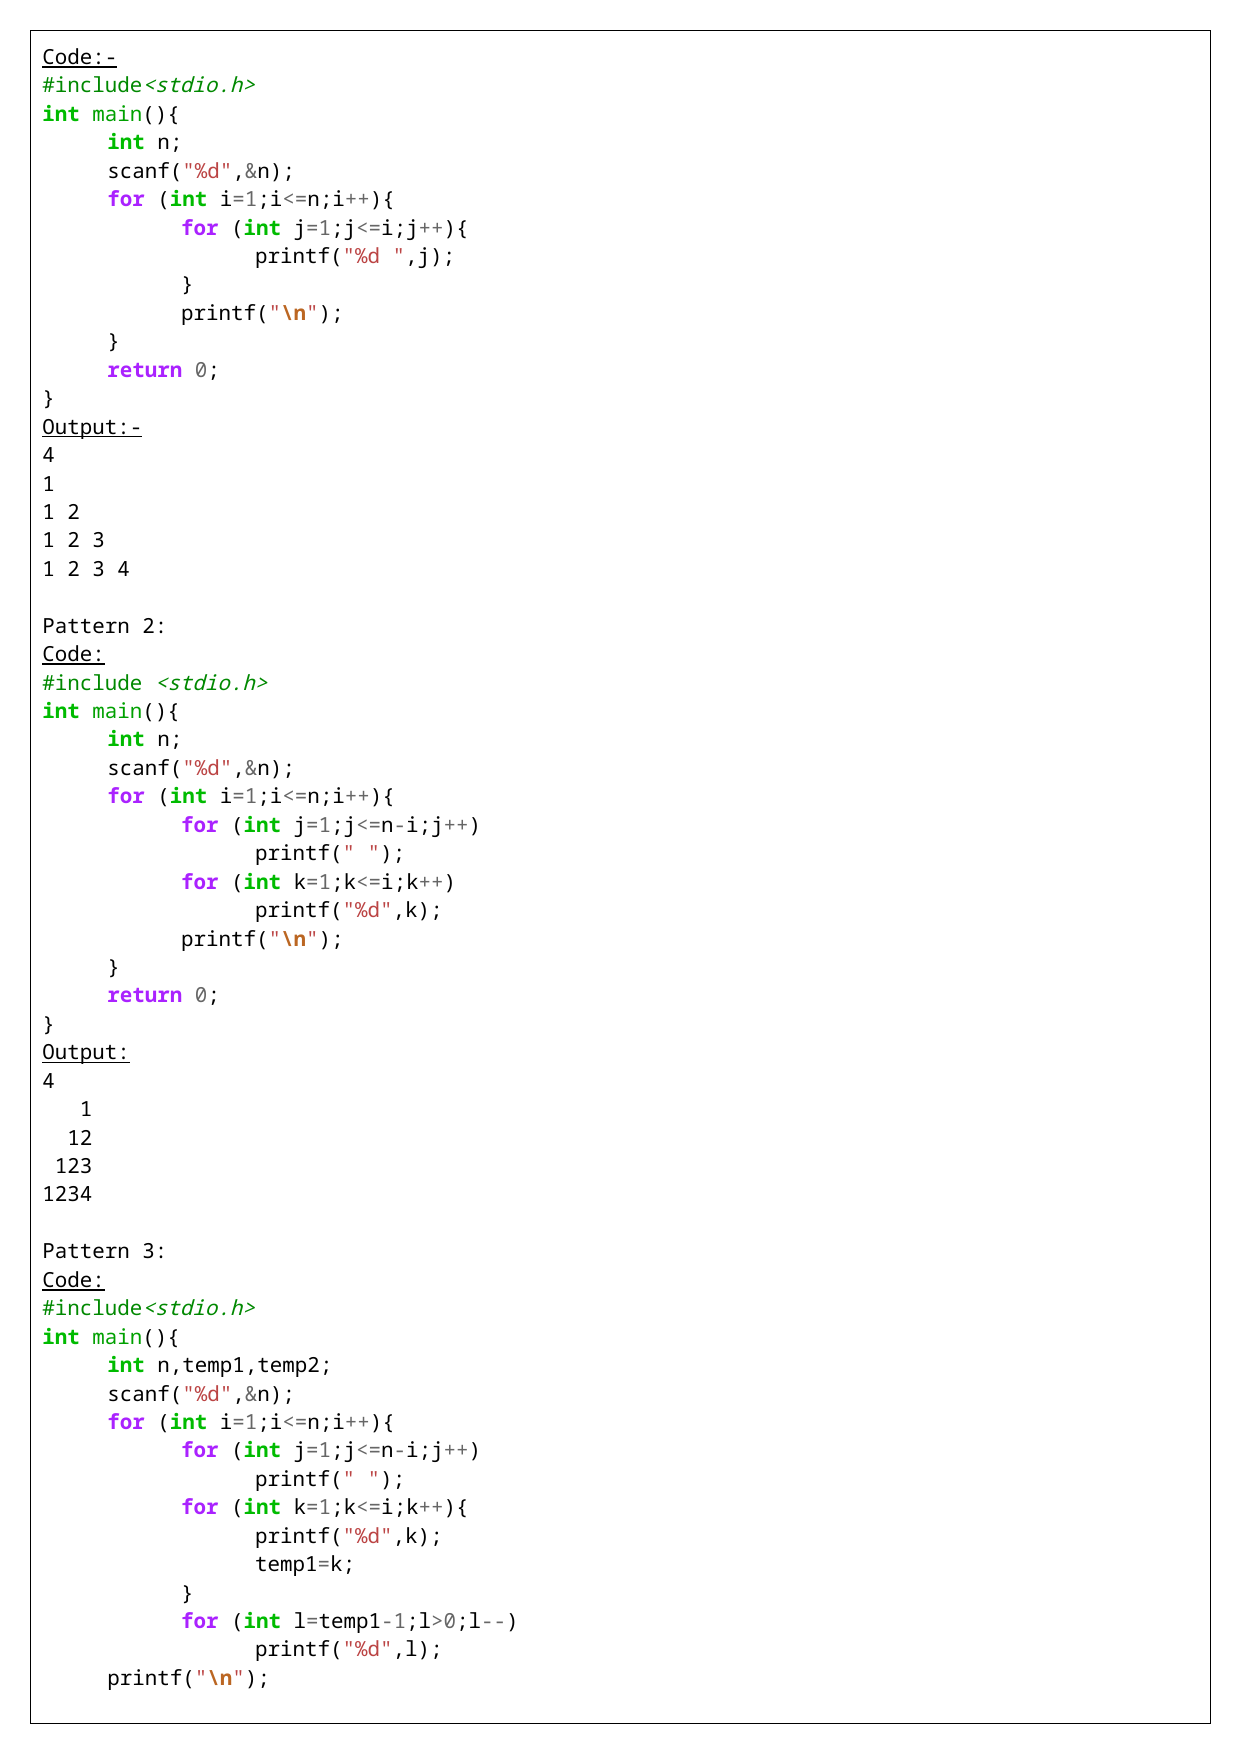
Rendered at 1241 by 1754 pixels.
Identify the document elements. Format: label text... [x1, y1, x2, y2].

text Pattern 3: [33, 1236, 1207, 1265]
text Code:- [33, 33, 1207, 71]
text printf(" "); [33, 838, 1207, 867]
text Output: [33, 1037, 1207, 1066]
text } [33, 326, 1207, 355]
text 12 [33, 1123, 1207, 1151]
text 1 2 3 4 [33, 554, 1207, 582]
text for (int j=1;j<=n-i;j++) [33, 810, 1207, 838]
text printf("%d",l); [33, 1634, 1207, 1663]
text Output:- [33, 412, 1207, 440]
text 1 2 3 [33, 526, 1207, 554]
text for (int k=1;k<=i;k++){ [33, 1492, 1207, 1521]
text } [33, 383, 1207, 412]
text #include <stdio.h> [33, 668, 1207, 696]
text } [33, 1009, 1207, 1037]
text for (int l=temp1-1;l>0;l--) [33, 1606, 1207, 1634]
text scanf("%d",&n); [33, 156, 1207, 184]
text 1234 [33, 1179, 1207, 1208]
text #include<stdio.h> [33, 1293, 1207, 1322]
text printf("\n"); [33, 1663, 1207, 1700]
text int n,temp1,temp2; [33, 1350, 1207, 1379]
text printf("%d ",j); [33, 241, 1207, 269]
text printf(" "); [33, 1464, 1207, 1492]
text printf("%d",k); [33, 1521, 1207, 1549]
text for (int i=1;i<=n;i++){ [33, 781, 1207, 810]
text for (int k=1;k<=i;k++) [33, 867, 1207, 895]
text int n; [33, 127, 1207, 156]
text return 0; [33, 355, 1207, 383]
text int n; [33, 724, 1207, 753]
text 123 [33, 1151, 1207, 1179]
text for (int j=1;j<=i;j++){ [33, 213, 1207, 241]
text scanf("%d",&n); [33, 753, 1207, 781]
text #include<stdio.h> [33, 71, 1207, 99]
text for (int j=1;j<=n-i;j++) [33, 1436, 1207, 1464]
text } [33, 269, 1207, 298]
text Code: [33, 639, 1207, 668]
text for (int i=1;i<=n;i++){ [33, 184, 1207, 213]
text printf("\n"); [33, 924, 1207, 952]
text printf("%d",k); [33, 895, 1207, 924]
text int main(){ [33, 696, 1207, 724]
text } [33, 1578, 1207, 1606]
text return 0; [33, 981, 1207, 1009]
text int main(){ [33, 99, 1207, 127]
text 1 2 [33, 497, 1207, 526]
text scanf("%d",&n); [33, 1379, 1207, 1407]
text } [33, 952, 1207, 981]
text int main(){ [33, 1322, 1207, 1350]
text Code: [33, 1265, 1207, 1293]
text printf("\n"); [33, 298, 1207, 326]
text 4 [33, 1066, 1207, 1094]
text 1 [33, 1094, 1207, 1123]
text temp1=k; [33, 1549, 1207, 1578]
text for (int i=1;i<=n;i++){ [33, 1407, 1207, 1436]
text 4 [33, 440, 1207, 469]
text Pattern 2: [33, 611, 1207, 639]
text 1 [33, 469, 1207, 497]
